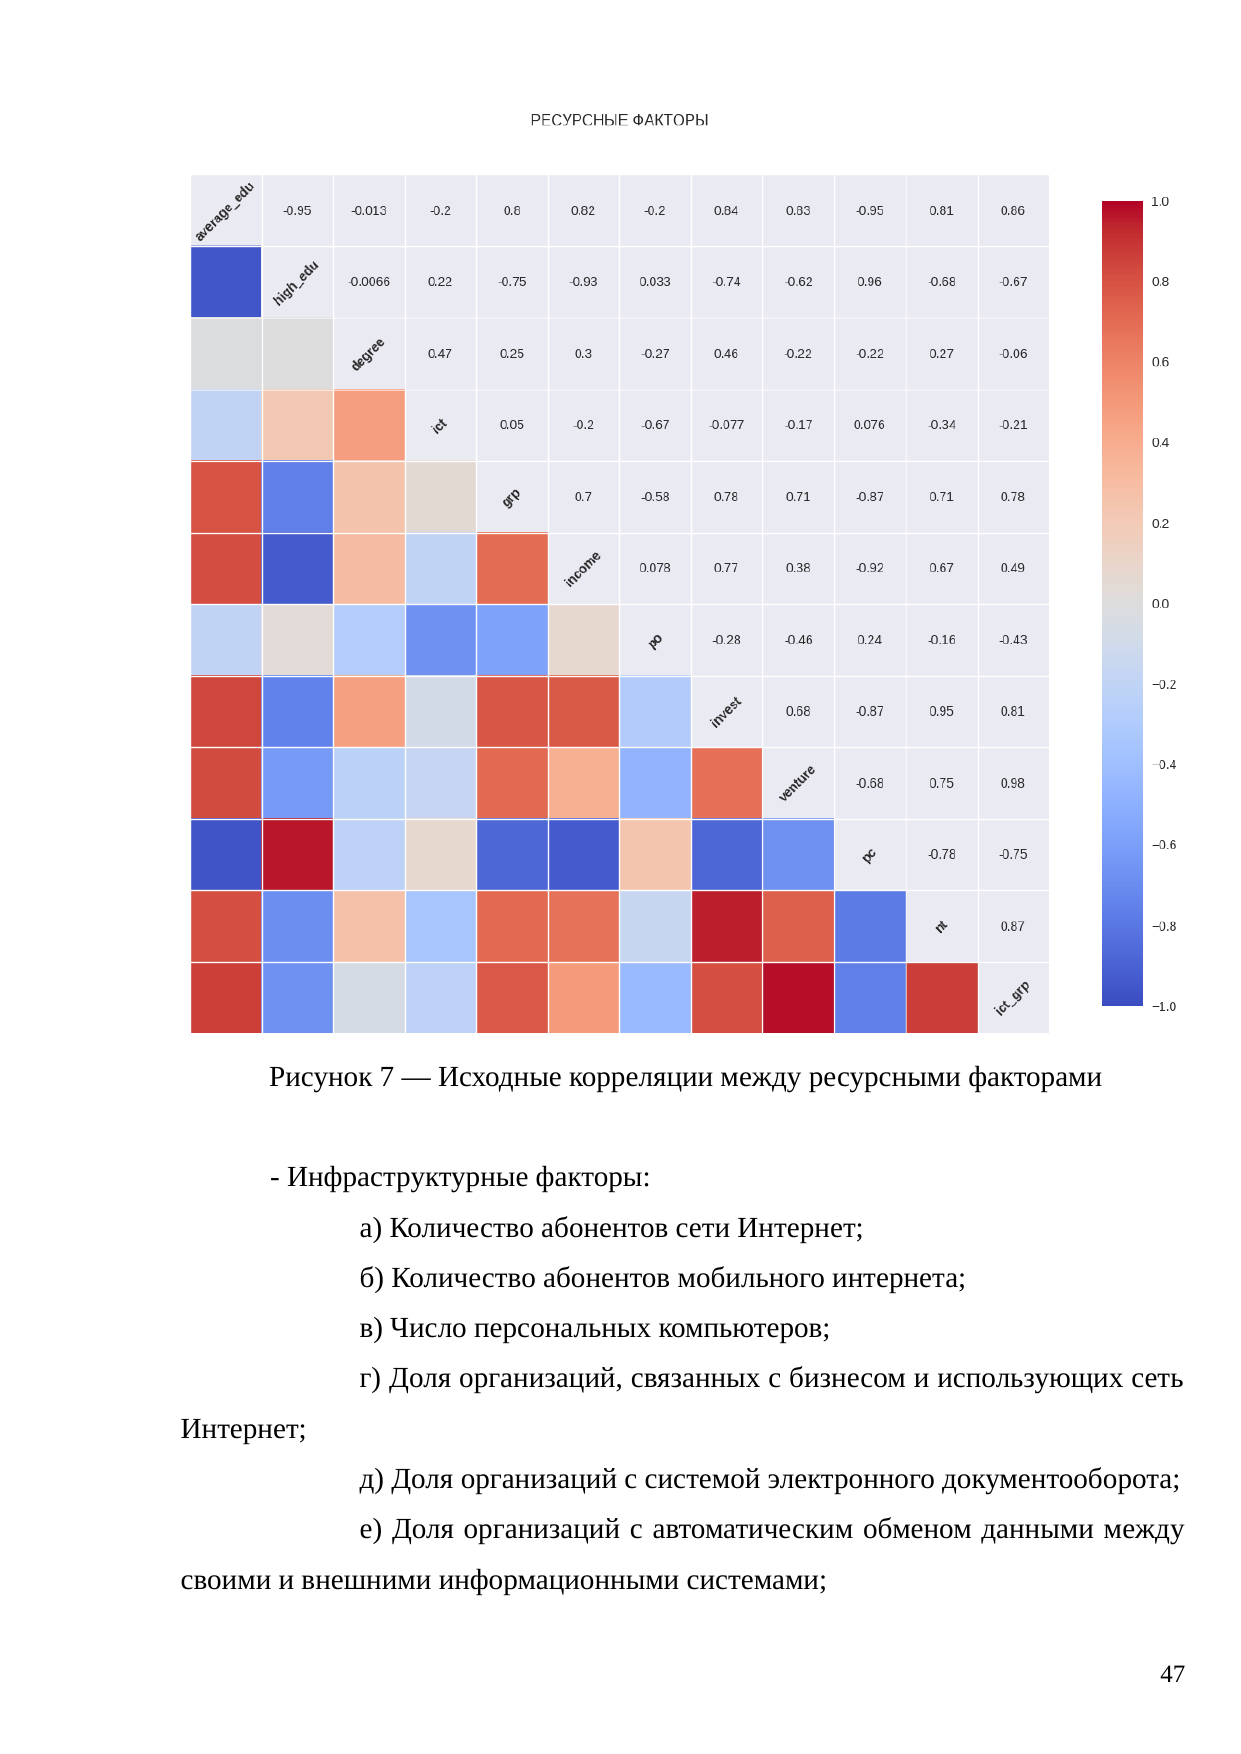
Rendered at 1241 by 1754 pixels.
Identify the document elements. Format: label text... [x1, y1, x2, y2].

picture [180, 89, 1185, 1042]
text Рисунок 7 — Исходные корреляции между ресурсными факторами [180, 1042, 1185, 1092]
text е) Доля организаций с автоматическим обменом данными между своими и внешними информационными системами; [180, 1512, 1185, 1595]
text а) Количество абонентов сети Интернет; [180, 1210, 1185, 1243]
text г) Доля организаций, связанных с бизнесом и использующих сеть Интернет; [180, 1361, 1185, 1444]
text д) Доля организаций с системой электронного документооборота; [180, 1461, 1185, 1495]
text - Инфраструктурные факторы: [180, 1159, 1185, 1193]
text б) Количество абонентов мобильного интернета; [180, 1260, 1185, 1293]
text в) Число персональных компьютеров; [180, 1310, 1185, 1344]
